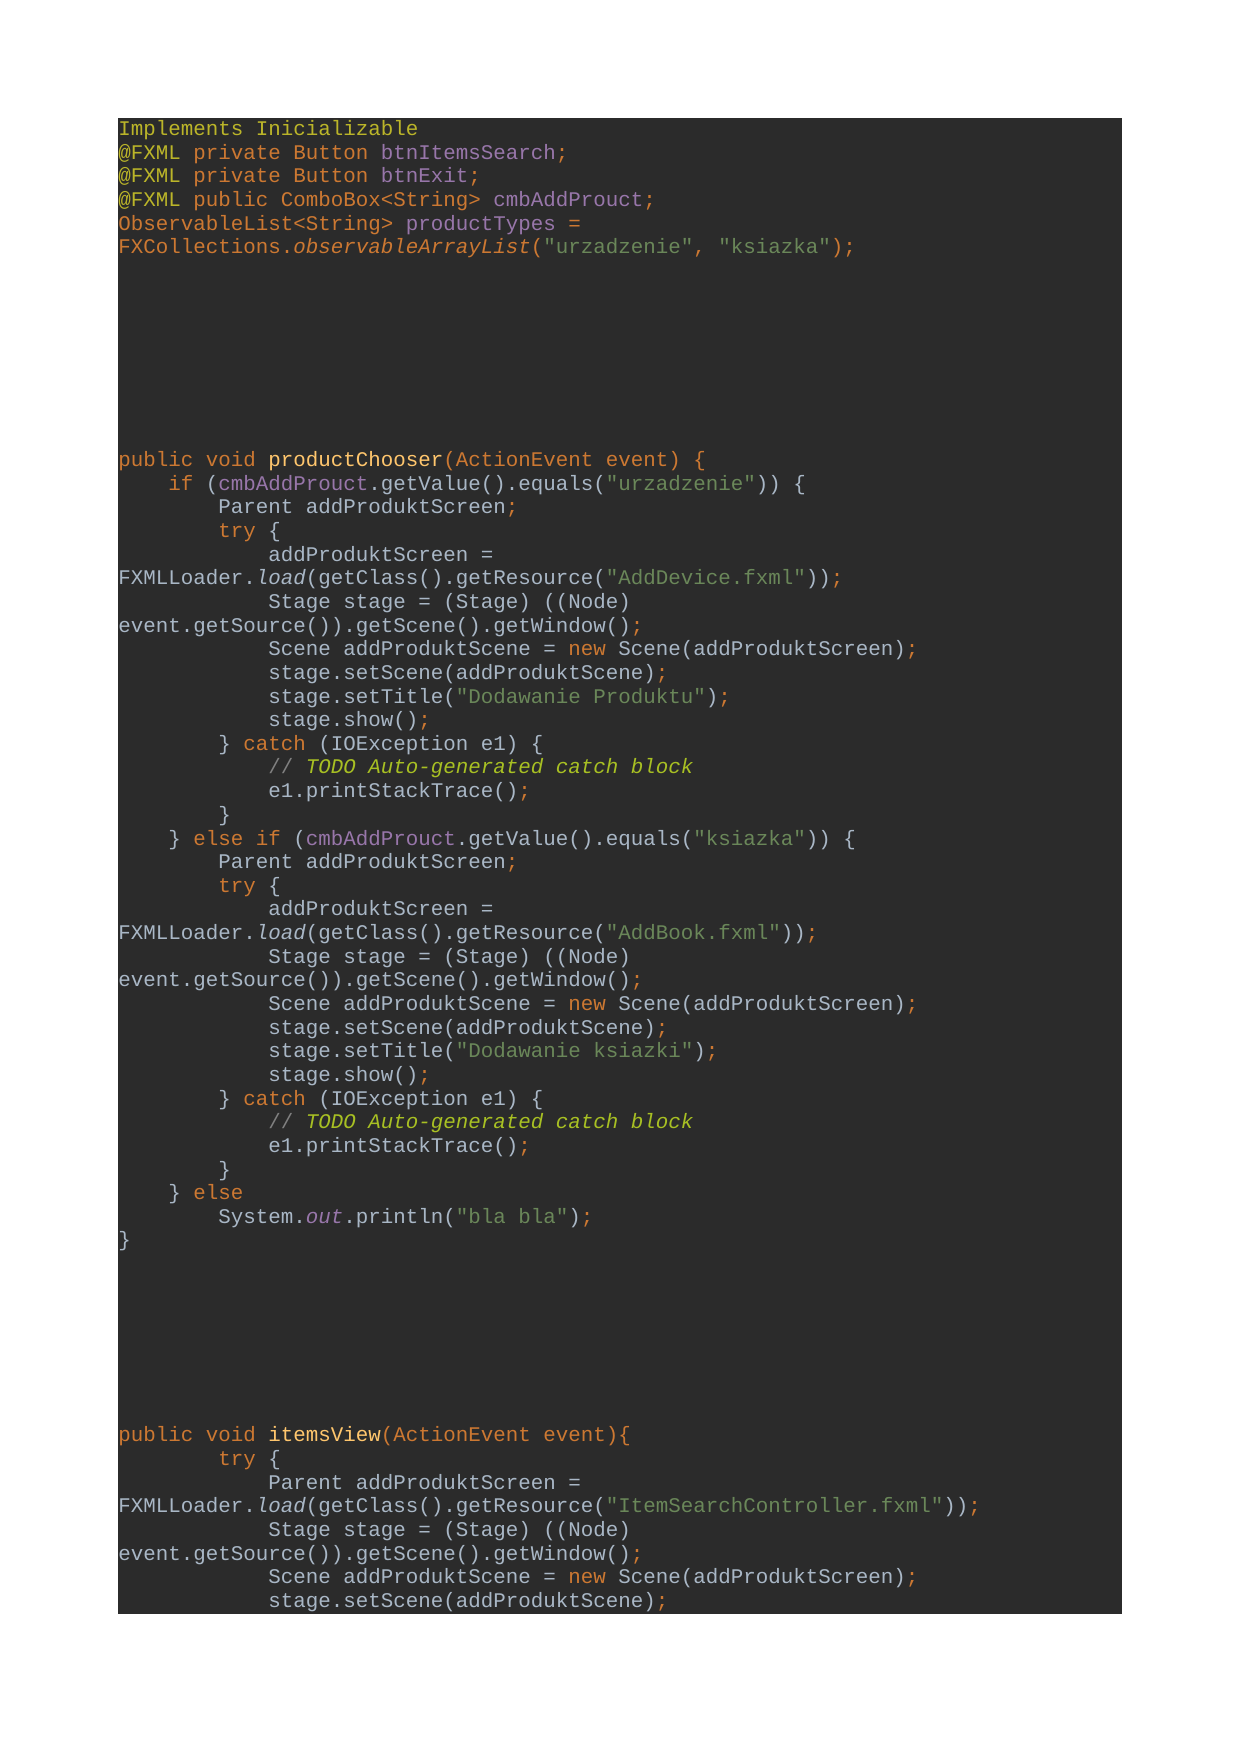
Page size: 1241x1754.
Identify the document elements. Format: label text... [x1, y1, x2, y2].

text stage.show(); [118, 709, 1122, 733]
text Stage stage = (Stage) ((Node) event.getSource()).getScene().getWindow(); [118, 591, 1122, 638]
text Scene addProduktScene = new Scene(addProduktScreen); [118, 1566, 1122, 1590]
text stage.setScene(addProduktScene); [118, 1590, 1122, 1614]
text public void productChooser(ActionEvent event) { [118, 449, 1122, 473]
text } else if (cmbAddProuct.getValue().equals("ksiazka")) { [118, 827, 1122, 851]
text try { [118, 1448, 1122, 1472]
text } [118, 1158, 1122, 1182]
text Stage stage = (Stage) ((Node) event.getSource()).getScene().getWindow(); [118, 1519, 1122, 1566]
text stage.setTitle("Dodawanie Produktu"); [118, 686, 1122, 709]
text e1.printStackTrace(); [118, 1135, 1122, 1158]
text Stage stage = (Stage) ((Node) event.getSource()).getScene().getWindow(); [118, 946, 1122, 993]
text Scene addProduktScene = new Scene(addProduktScreen); [118, 638, 1122, 662]
text } catch (IOException e1) { [118, 1088, 1122, 1111]
text Parent addProduktScreen; [118, 851, 1122, 875]
text try { [118, 520, 1122, 544]
text // TODO Auto-generated catch block [118, 1111, 1122, 1135]
text @FXML private Button btnExit; [118, 165, 1122, 189]
text System.out.println("bla bla"); [118, 1206, 1122, 1229]
text Parent addProduktScreen = FXMLLoader.load(getClass().getResource("ItemSearchController.fxml")); [118, 1472, 1122, 1519]
text } else [118, 1182, 1122, 1206]
text Parent addProduktScreen; [118, 496, 1122, 520]
text try { [118, 875, 1122, 898]
text stage.setScene(addProduktScene); [118, 1017, 1122, 1040]
text if (cmbAddProuct.getValue().equals("urzadzenie")) { [118, 473, 1122, 496]
text stage.setTitle("Dodawanie ksiazki"); [118, 1040, 1122, 1064]
text addProduktScreen = FXMLLoader.load(getClass().getResource("AddBook.fxml")); [118, 898, 1122, 946]
text // TODO Auto-generated catch block [118, 757, 1122, 780]
text public void itemsView(ActionEvent event){ [118, 1424, 1122, 1448]
text Implements Inicializable [118, 118, 1122, 142]
text ObservableList<String> productTypes = FXCollections.observableArrayList("urzadzenie", "ksiazka"); [118, 213, 1122, 260]
text addProduktScreen = FXMLLoader.load(getClass().getResource("AddDevice.fxml")); [118, 544, 1122, 591]
text stage.show(); [118, 1064, 1122, 1088]
text } [118, 804, 1122, 827]
text } [118, 1229, 1122, 1253]
text @FXML public ComboBox<String> cmbAddProuct; [118, 189, 1122, 213]
text @FXML private Button btnItemsSearch; [118, 142, 1122, 165]
text e1.printStackTrace(); [118, 780, 1122, 804]
text } catch (IOException e1) { [118, 733, 1122, 757]
text stage.setScene(addProduktScene); [118, 662, 1122, 686]
text Scene addProduktScene = new Scene(addProduktScreen); [118, 993, 1122, 1017]
